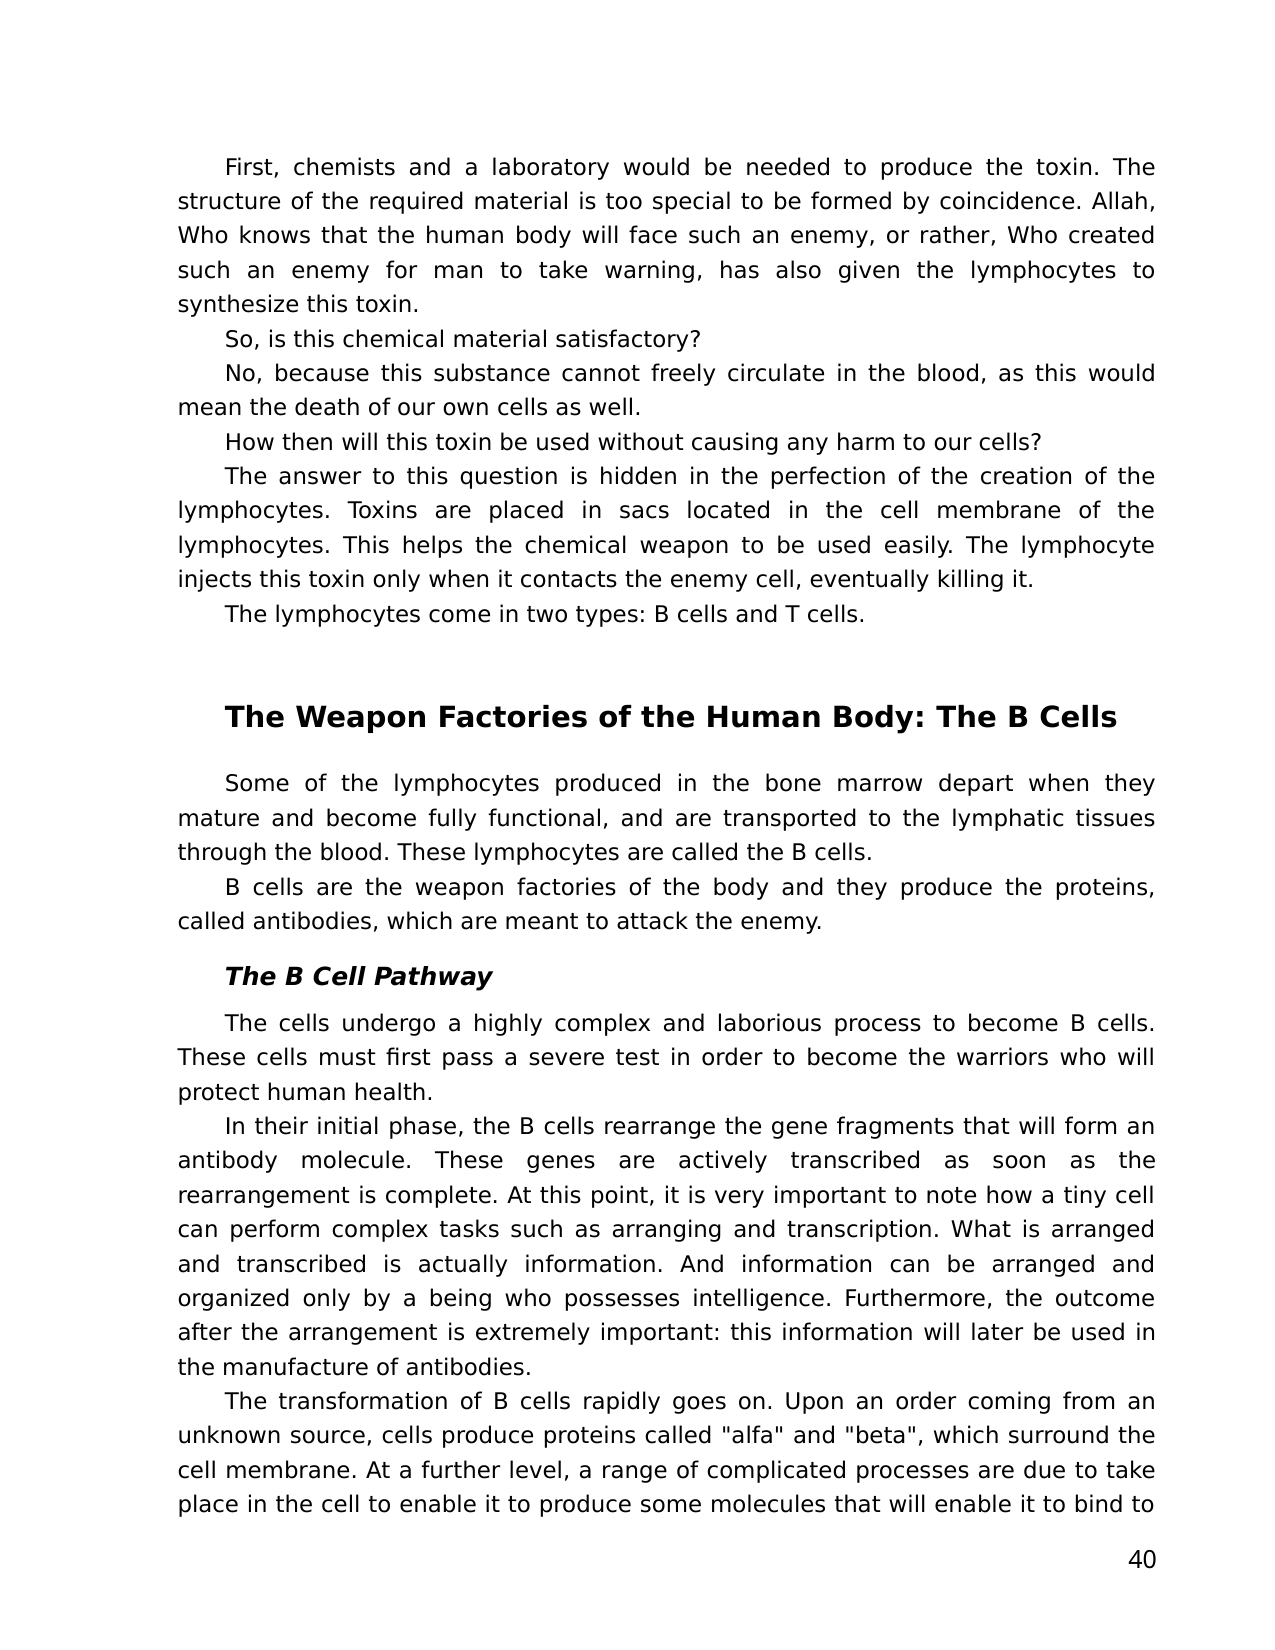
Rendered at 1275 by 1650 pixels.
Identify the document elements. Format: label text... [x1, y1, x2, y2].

text The cells undergo a highly complex and laborious process to become B cells. These cells must first pass a severe test in order to become the warriors who will protect human health. [177, 1004, 1157, 1107]
text So, is this chemical material satisfactory? [177, 319, 1157, 354]
text No, because this substance cannot freely circulate in the blood, as this would mean the death of our own cells as well. [177, 354, 1157, 423]
text In their initial phase, the B cells rearrange the gene fragments that will form an antibody molecule. These genes are actively transcribed as soon as the rearrangement is complete. At this point, it is very important to note how a tiny cell can perform complex tasks such as arranging and transcription. What is arranged and transcribed is actually information. And information can be arranged and organized only by a being who possesses intelligence. Furthermore, the outcome after the arrangement is extremely important: this information will later be used in the manufacture of antibodies. [177, 1107, 1157, 1382]
text The lymphocytes come in two types: B cells and T cells. [177, 594, 1157, 629]
text Some of the lymphocytes produced in the bone marrow depart when they mature and become fully functional, and are transported to the lymphatic tissues through the blood. These lymphocytes are called the B cells. [177, 764, 1157, 867]
text The transformation of B cells rapidly goes on. Upon an order coming from an unknown source, cells produce proteins called "alfa" and "beta", which surround the cell membrane. At a further level, a range of complicated processes are due to take place in the cell to enable it to produce some molecules that will enable it to bind to [177, 1382, 1157, 1519]
text How then will this toxin be used without causing any harm to our cells? [177, 423, 1157, 457]
text The Weapon Factories of the Human Body: The B Cells [177, 701, 1157, 735]
text The B Cell Pathway [177, 961, 1157, 991]
text The answer to this question is hidden in the perfection of the creation of the lymphocytes. Toxins are placed in sacs located in the cell membrane of the lymphocytes. This helps the chemical weapon to be used easily. The lymphocyte injects this toxin only when it contacts the enemy cell, eventually killing it. [177, 457, 1157, 594]
text First, chemists and a laboratory would be needed to produce the toxin. The structure of the required material is too special to be formed by coincidence. Allah, Who knows that the human body will face such an enemy, or rather, Who created such an enemy for man to take warning, has also given the lymphocytes to synthesize this toxin. [177, 148, 1157, 319]
text B cells are the weapon factories of the body and they produce the proteins, called antibodies, which are meant to attack the enemy. [177, 867, 1157, 936]
